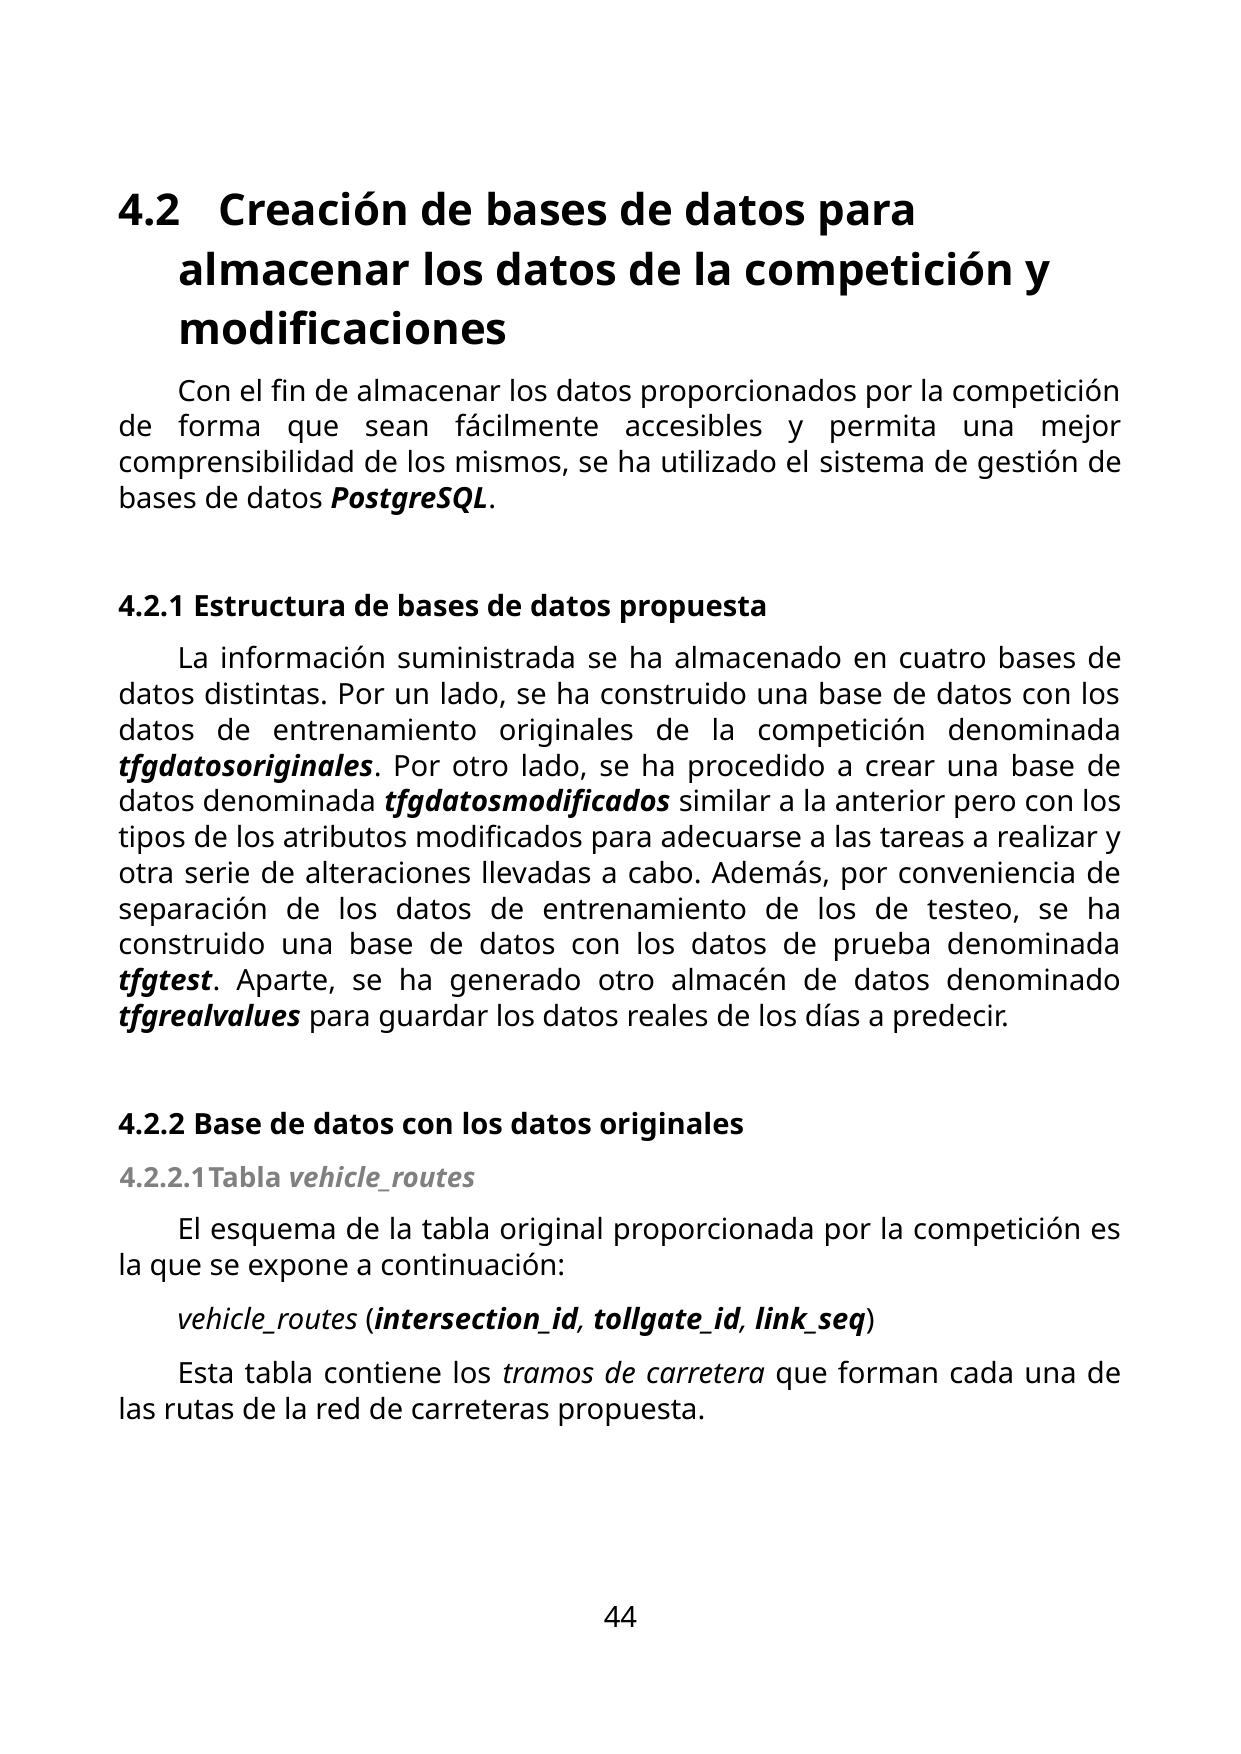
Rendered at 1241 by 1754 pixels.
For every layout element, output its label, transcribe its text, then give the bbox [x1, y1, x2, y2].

text La información suministrada se ha almacenado en cuatro bases de datos distintas. Por un lado, se ha construido una base de datos con los datos de entrenamiento originales de la competición denominada tfgdatosoriginales. Por otro lado, se ha procedido a crear una base de datos denominada tfgdatosmodificados similar a la anterior pero con los tipos de los atributos modificados para adecuarse a las tareas a realizar y otra serie de alteraciones llevadas a cabo. Además, por conveniencia de separación de los datos de entrenamiento de los de testeo, se ha construido una base de datos con los datos de prueba denominada tfgtest. Aparte, se ha generado otro almacén de datos denominado tfgrealvalues para guardar los datos reales de los días a predecir. [118, 638, 1122, 1035]
subtitle Creación de bases de datos para almacenar los datos de la competición y modificaciones [118, 179, 1122, 357]
text El esquema de la tabla original proporcionada por la competición es la que se expone a continuación: [118, 1208, 1122, 1284]
subtitle Tabla vehicle_routes [119, 1158, 1122, 1196]
subtitle Estructura de bases de datos propuesta [118, 586, 1122, 625]
text Esta tabla contiene los tramos de carretera que forman cada una de las rutas de la red de carreteras propuesta. [118, 1352, 1122, 1428]
text Con el fin de almacenar los datos proporcionados por la competición de forma que sean fácilmente accesibles y permita una mejor comprensibilidad de los mismos, se ha utilizado el sistema de gestión de bases de datos PostgreSQL. [118, 370, 1122, 517]
text vehicle_routes (intersection_id, tollgate_id, link_seq) [118, 1298, 1122, 1338]
subtitle Base de datos con los datos originales [118, 1104, 1122, 1143]
